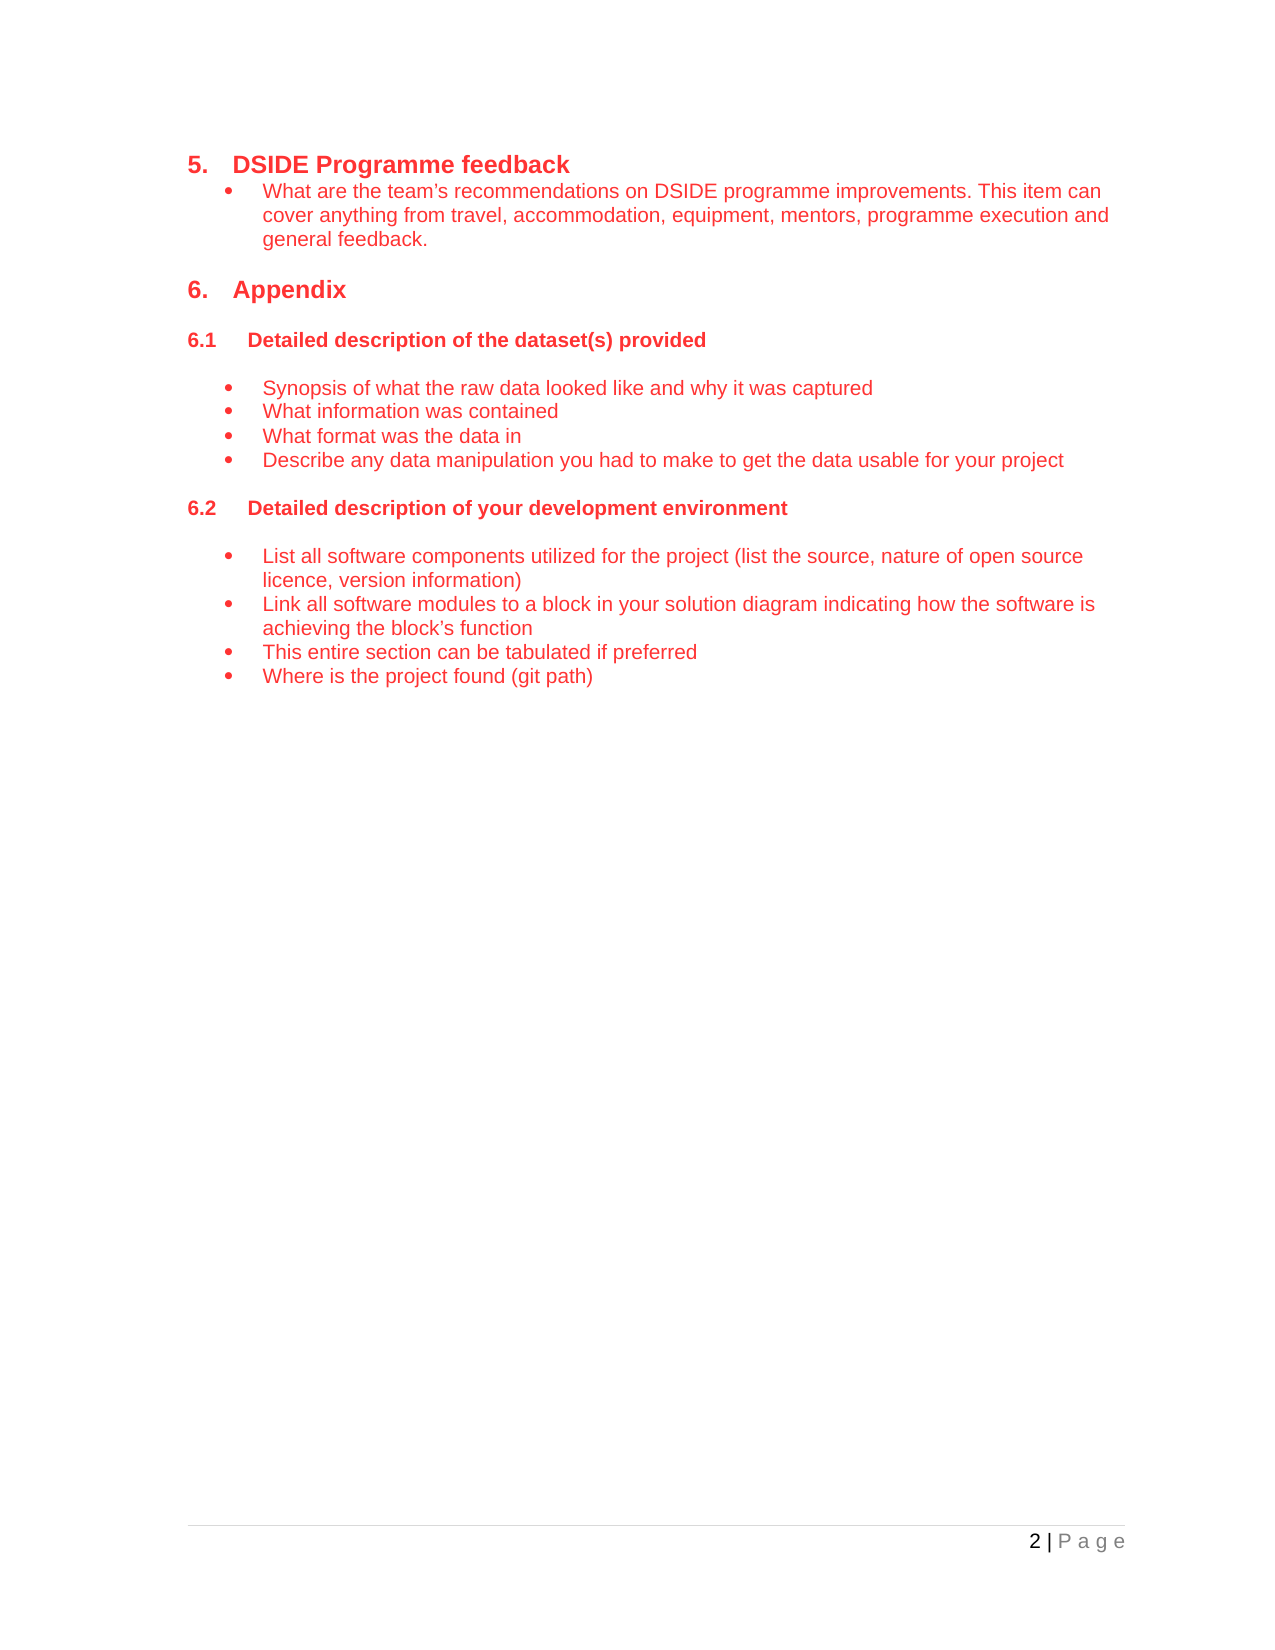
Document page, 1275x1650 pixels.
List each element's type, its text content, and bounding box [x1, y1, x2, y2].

list This entire section can be tabulated if preferred [225, 639, 1125, 663]
subtitle Appendix [187, 275, 1125, 303]
list What are the team’s recommendations on DSIDE programme improvements. This item can cover anything from travel, accommodation, equipment, mentors, programme execution and general feedback. [225, 179, 1125, 251]
list Link all software modules to a block in your solution diagram indicating how the software is achieving the block’s function [225, 591, 1125, 639]
list Synopsis of what the raw data looked like and why it was captured [225, 375, 1125, 399]
list What format was the data in [225, 423, 1125, 447]
subtitle Detailed description of the dataset(s) provided [187, 327, 1125, 351]
list What information was contained [225, 399, 1125, 423]
list Describe any data manipulation you had to make to get the data usable for your project [225, 447, 1125, 472]
list Where is the project found (git path) [225, 663, 1125, 688]
list List all software components utilized for the project (list the source, nature of open source licence, version information) [225, 543, 1125, 591]
subtitle DSIDE Programme feedback [187, 150, 1125, 179]
subtitle Detailed description of your development environment [187, 496, 1125, 519]
